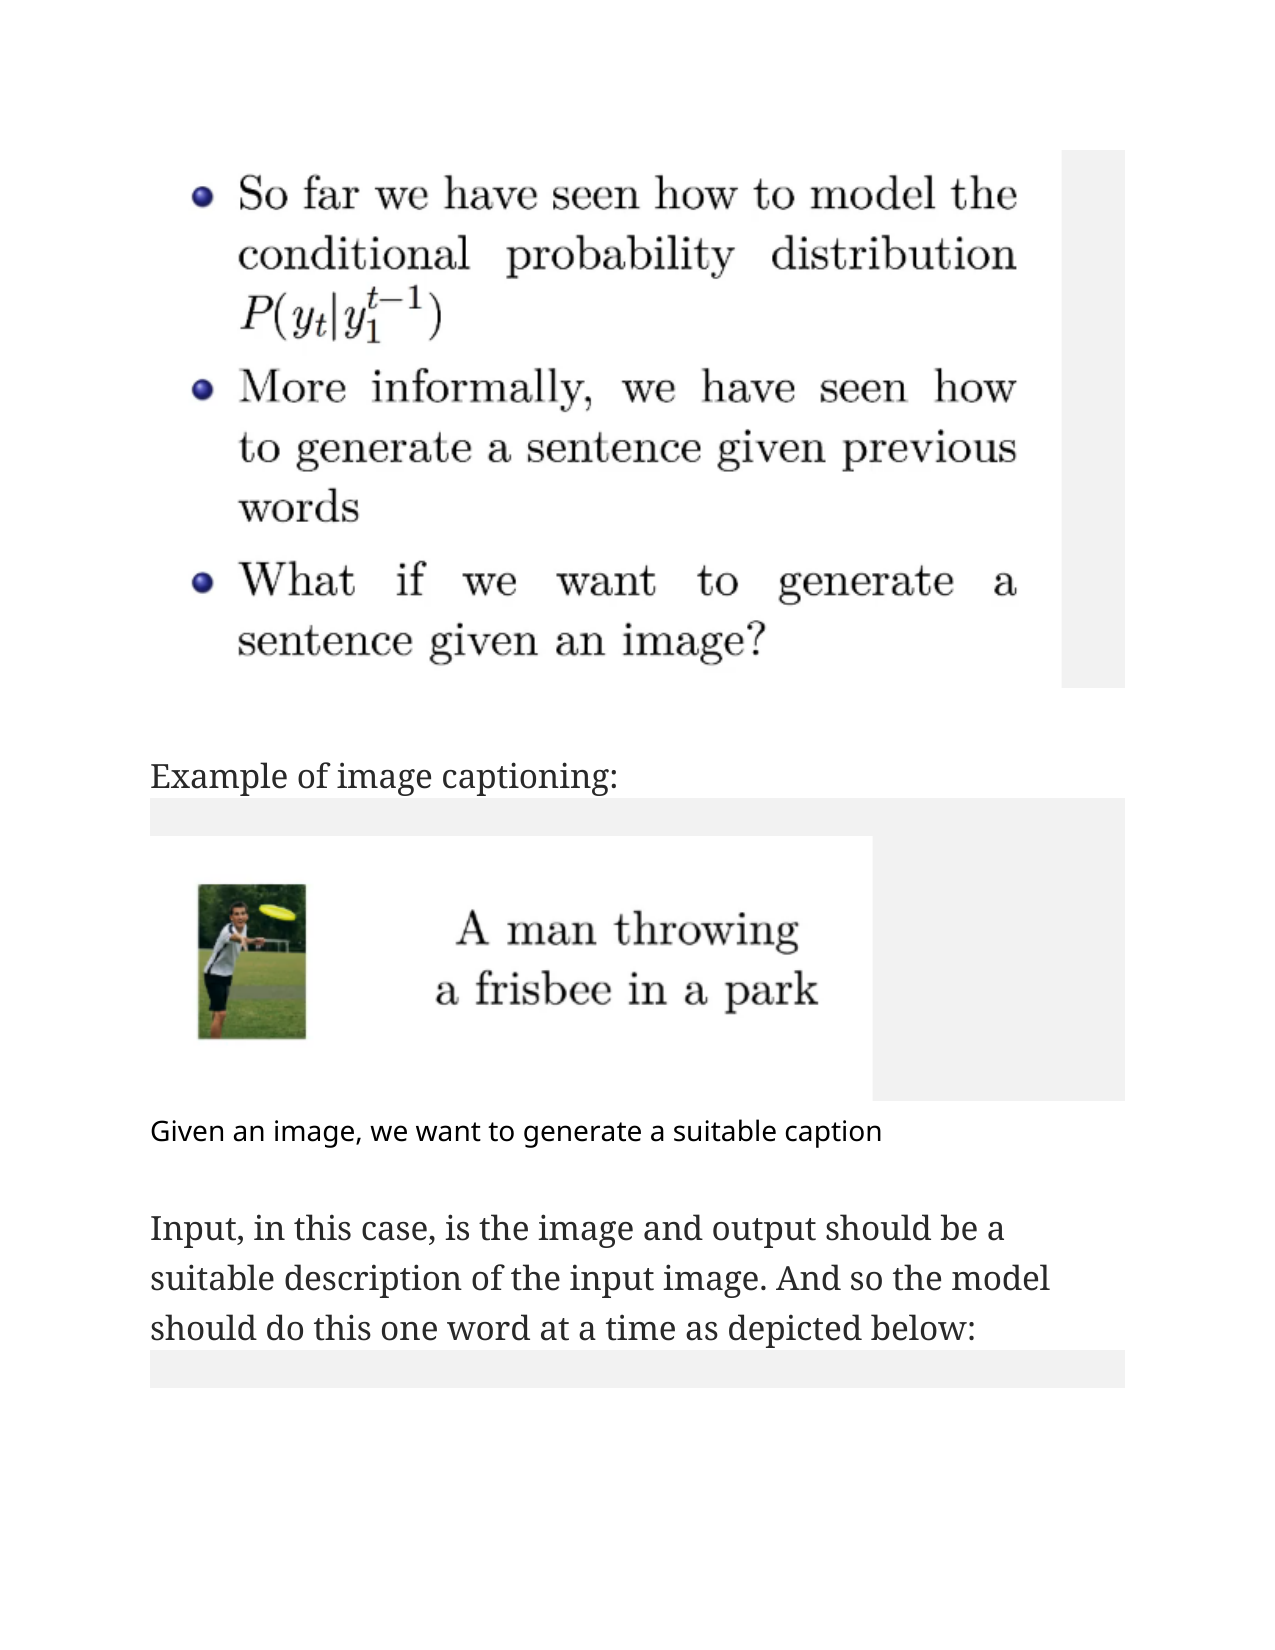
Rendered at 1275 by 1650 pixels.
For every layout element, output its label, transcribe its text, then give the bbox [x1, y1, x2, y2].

text Given an image, we want to generate a suitable caption [150, 1112, 1125, 1150]
text Input, in this case, is the image and output should be a suitable description of the input image. And so the model should do this one word at a time as depicted below: [150, 1200, 1125, 1350]
text Example of image captioning: [150, 748, 1125, 798]
